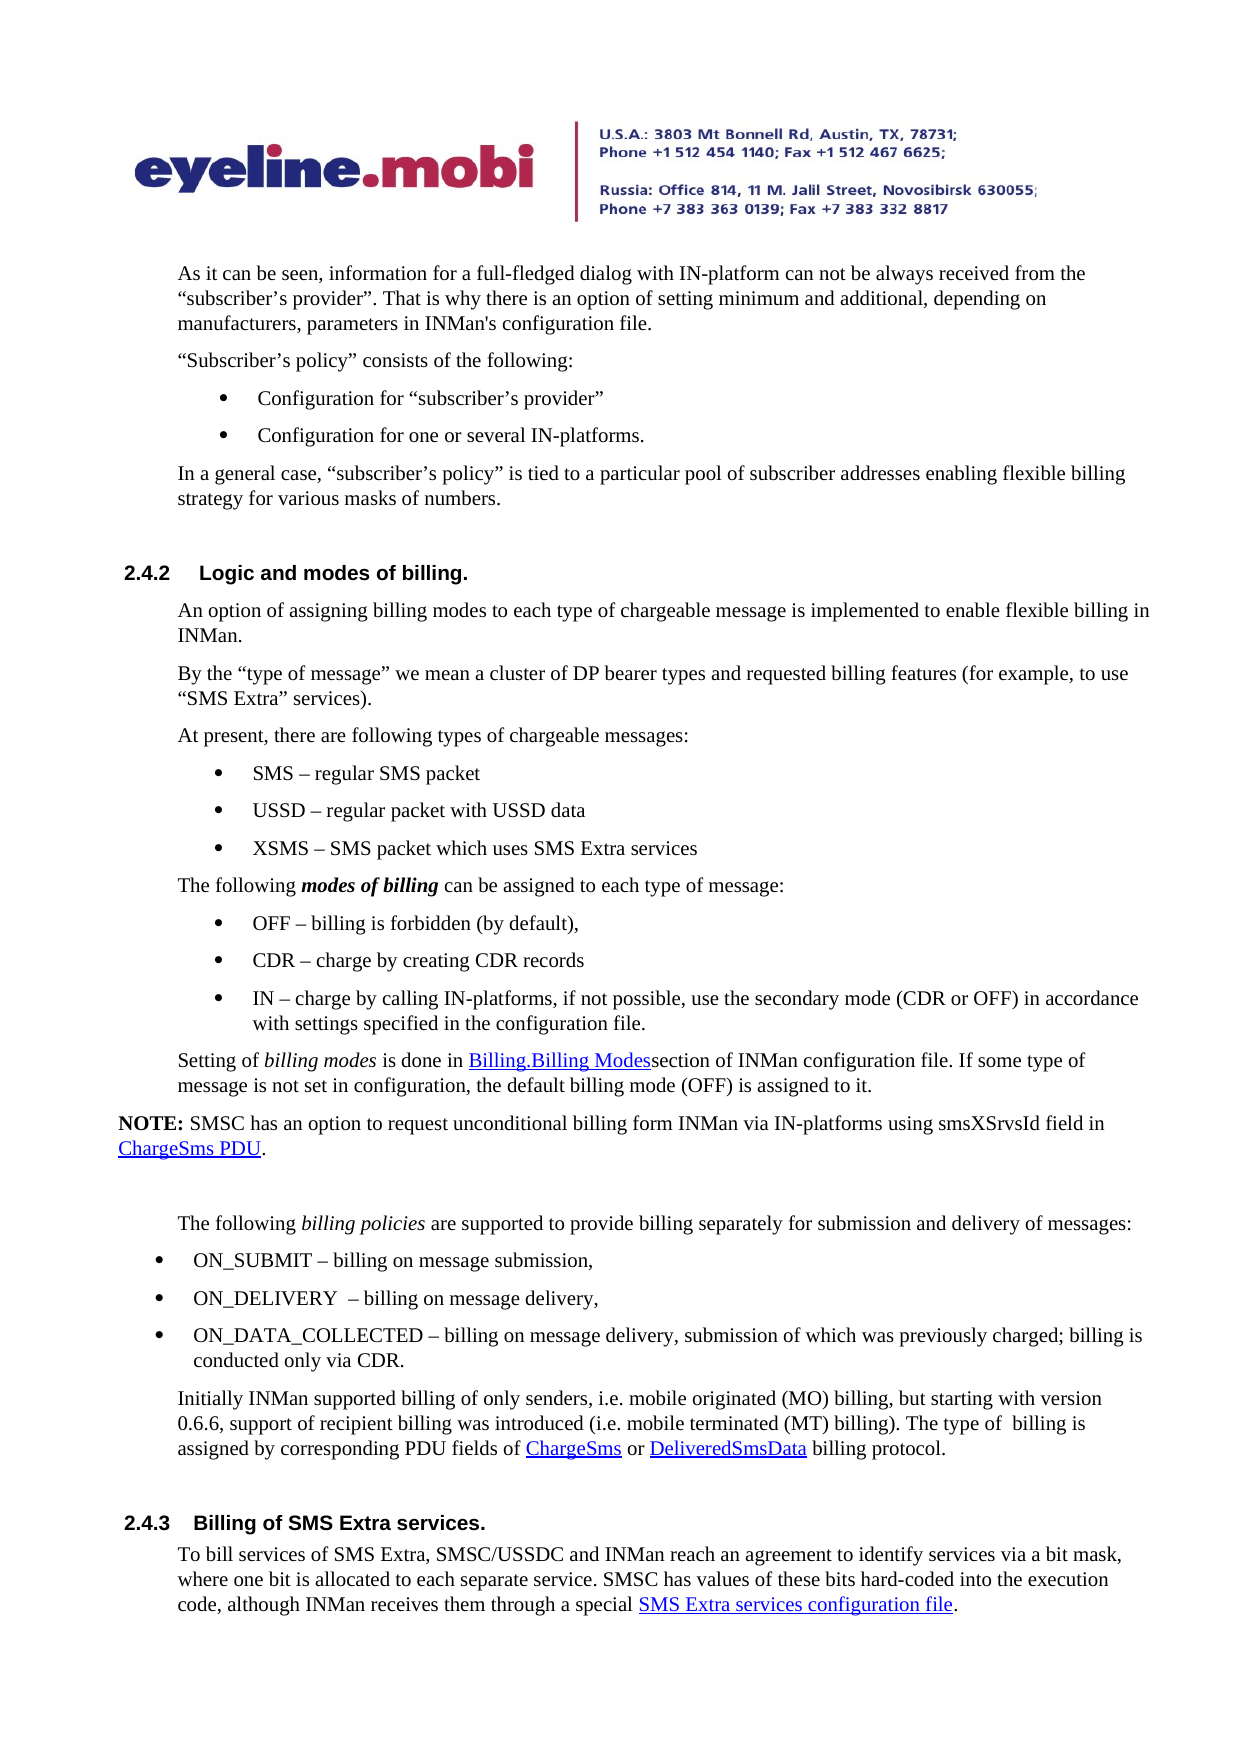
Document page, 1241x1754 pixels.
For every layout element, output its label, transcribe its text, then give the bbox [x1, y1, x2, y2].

list ON_DATA_COLLECTED – billing on message delivery, submission of which was previously charged; billing is conducted only via CDR. [156, 1322, 1151, 1372]
list Configuration for “subscriber’s provider” [220, 385, 1151, 410]
list USSD – regular packet with USSD data [215, 797, 1151, 822]
list OFF – billing is forbidden (by default), [215, 910, 1151, 935]
text In a general case, “subscriber’s policy” is tied to a particular pool of subscriber addresses enabling flexible billing strategy for various masks of numbers. [177, 460, 1151, 510]
list IN – charge by calling IN-platforms, if not possible, use the secondary mode (CDR or OFF) in accordance with settings specified in the configuration file. [215, 985, 1151, 1035]
text By the “type of message” we mean a cluster of DP bearer types and requested billing features (for example, to use “SMS Extra” services). [177, 660, 1151, 710]
text NOTE: SMSC has an option to request unconditional billing form INMan via IN-platforms using smsXSrvsId field in ChargeSms PDU. [118, 1110, 1151, 1160]
picture [134, 121, 1037, 222]
text To bill services of SMS Extra, SMSC/USSDC and INMan reach an agreement to identify services via a bit mask, where one bit is allocated to each separate service. SMSC has values of these bits hard-coded into the execution code, although INMan receives them through a special SMS Extra services configuration file. [177, 1541, 1151, 1616]
list Configuration for one or several IN-platforms. [220, 422, 1151, 447]
list SMS – regular SMS packet [215, 760, 1151, 785]
text “Subscriber’s policy” consists of the following: [177, 347, 1151, 372]
text The following billing policies are supported to provide billing separately for submission and delivery of messages: [177, 1210, 1151, 1235]
list XSMS – SMS packet which uses SMS Extra services [215, 835, 1151, 860]
text Setting of billing modes is done in Billing.Billing Modessection of INMan configuration file. If some type of message is not set in configuration, the default billing mode (OFF) is assigned to it. [177, 1047, 1151, 1097]
subtitle Billing of SMS Extra services. [118, 1510, 1151, 1535]
list ON_SUBMIT – billing on message submission, [156, 1247, 1151, 1272]
subtitle Logic and modes of billing. [118, 560, 1151, 585]
list ON_DELIVERY – billing on message delivery, [156, 1285, 1151, 1310]
text At present, there are following types of chargeable messages: [177, 722, 1151, 747]
list CDR – charge by creating CDR records [215, 947, 1151, 972]
text As it can be seen, information for a full-fledged dialog with IN-platform can not be always received from the “subscriber’s provider”. That is why there is an option of setting minimum and additional, depending on manufacturers, parameters in INMan's configuration file. [177, 260, 1151, 335]
text The following modes of billing can be assigned to each type of message: [177, 872, 1151, 897]
text Initially INMan supported billing of only senders, i.e. mobile originated (MO) billing, but starting with version 0.6.6, support of recipient billing was introduced (i.e. mobile terminated (MT) billing). The type of billing is assigned by corresponding PDU fields of ChargeSms or DeliveredSmsData billing protocol. [177, 1385, 1151, 1460]
text An option of assigning billing modes to each type of chargeable message is implemented to enable flexible billing in INMan. [177, 597, 1151, 647]
